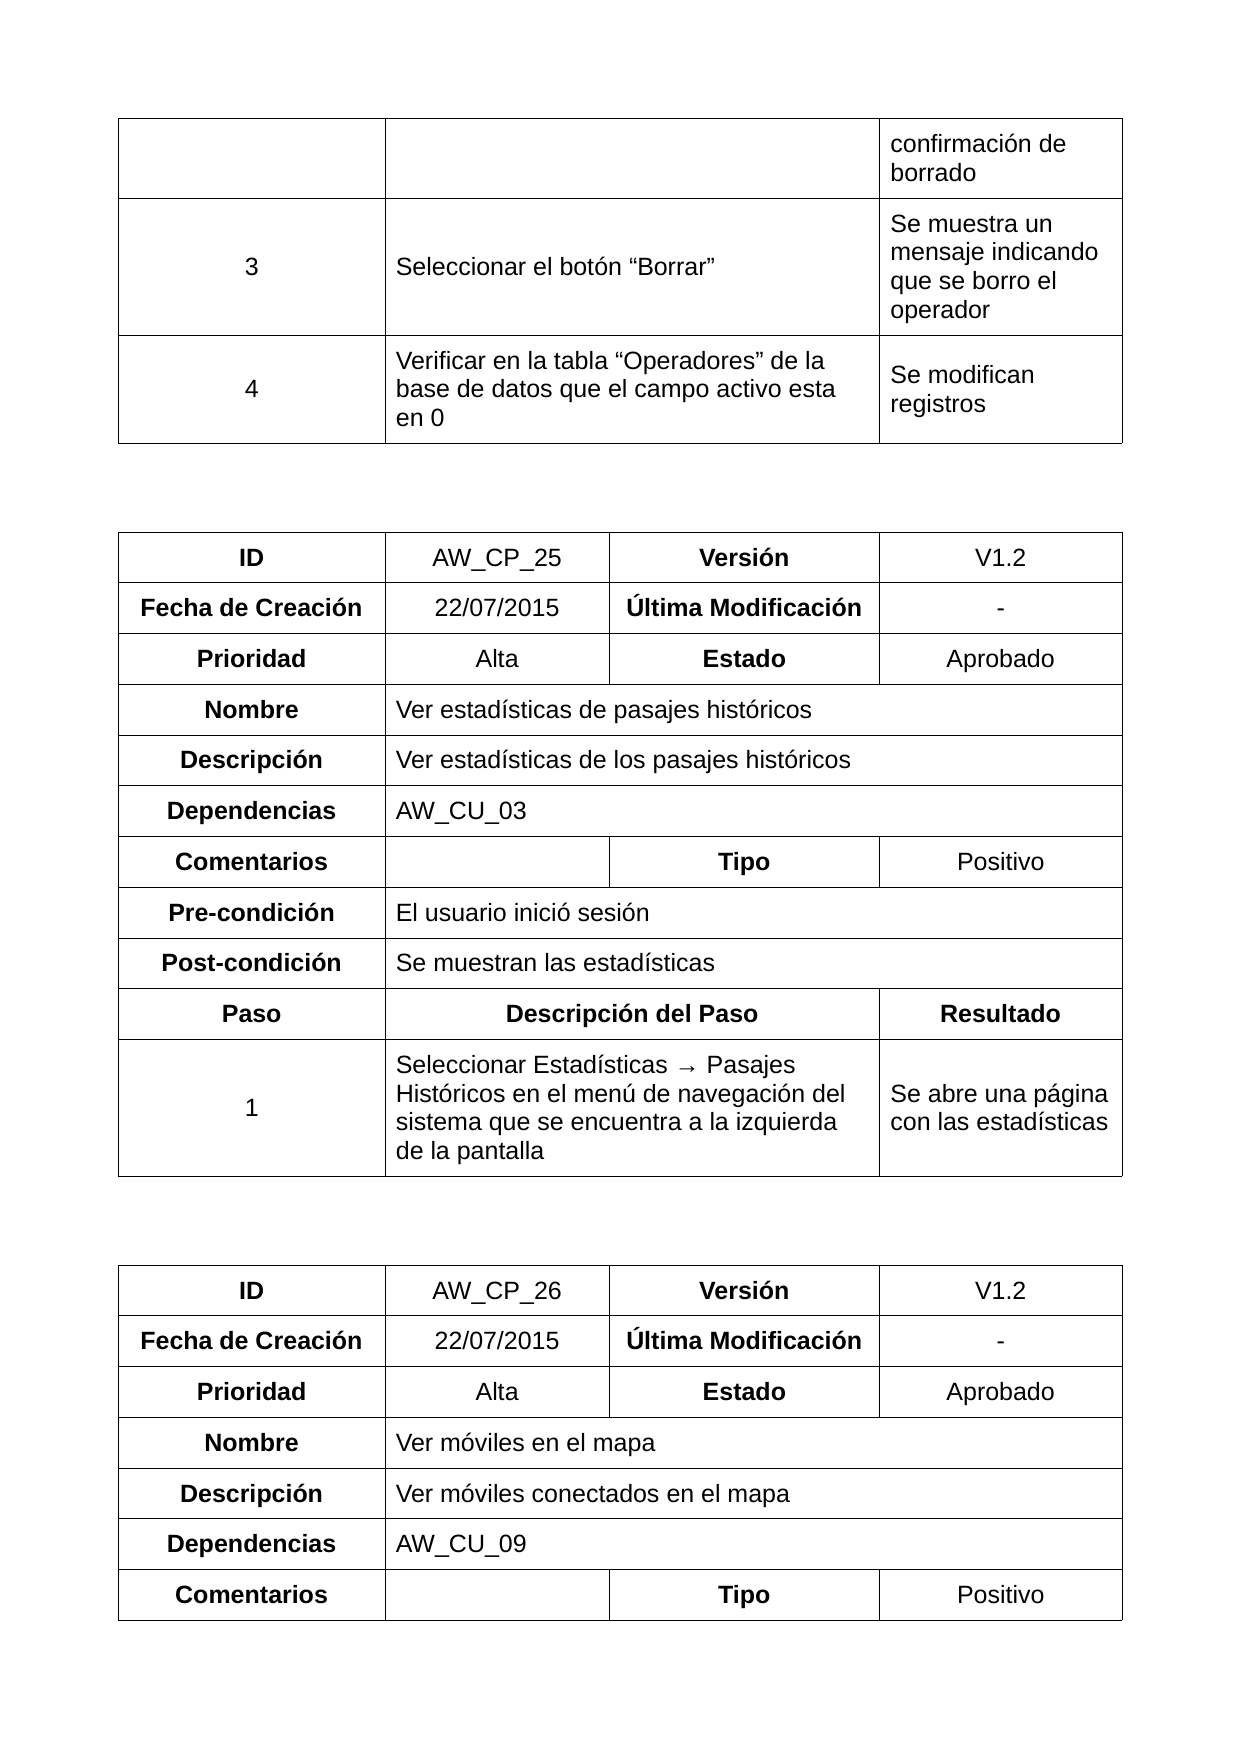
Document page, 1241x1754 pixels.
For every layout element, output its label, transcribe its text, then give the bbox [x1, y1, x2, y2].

table_cell El usuario inició sesión [386, 888, 1122, 937]
table_cell Aprobado [880, 1367, 1122, 1417]
table_cell Última Modificación [610, 583, 879, 633]
table_header ID [119, 1266, 385, 1315]
table_cell Positivo [880, 837, 1122, 887]
table_cell Resultado [880, 989, 1122, 1039]
table_header Versión [610, 533, 879, 582]
table_cell - [880, 583, 1122, 633]
table_cell Verificar en la tabla “Operadores” de la base de datos que el campo activo esta en 0 [386, 336, 879, 443]
table_cell Dependencias [119, 786, 385, 836]
table_cell Última Modificación [610, 1316, 879, 1366]
table_cell AW_CU_03 [386, 786, 1122, 836]
table_cell Se modifican registros [880, 336, 1122, 443]
table_cell 3 [119, 199, 385, 334]
table_cell [386, 119, 879, 198]
table_cell 22/07/2015 [386, 1316, 609, 1366]
table_cell Paso [119, 989, 385, 1039]
table_cell Descripción [119, 1469, 385, 1518]
table_cell Alta [386, 1367, 609, 1417]
table_cell Comentarios [119, 837, 385, 887]
table_cell Post-condición [119, 939, 385, 988]
table_cell Estado [610, 1367, 879, 1417]
table_cell Nombre [119, 1418, 385, 1467]
table_cell Nombre [119, 685, 385, 734]
table_cell Comentarios [119, 1570, 385, 1620]
table_cell Descripción del Paso [386, 989, 879, 1039]
table_cell Ver estadísticas de los pasajes históricos [386, 736, 1122, 785]
table_cell Aprobado [880, 634, 1122, 684]
table_cell Tipo [610, 1570, 879, 1620]
table_cell Dependencias [119, 1519, 385, 1569]
table_cell Alta [386, 634, 609, 684]
table_cell Fecha de Creación [119, 1316, 385, 1366]
table_cell Se muestra un mensaje indicando que se borro el operador [880, 199, 1122, 334]
table_header V1.2 [880, 1266, 1122, 1315]
table_cell confirmación de borrado [880, 119, 1122, 198]
table_cell Ver móviles conectados en el mapa [386, 1469, 1122, 1518]
table_cell Se muestran las estadísticas [386, 939, 1122, 988]
table_cell - [880, 1316, 1122, 1366]
table_cell Seleccionar Estadísticas → Pasajes Históricos en el menú de navegación del sistema que se encuentra a la izquierda de la pantalla [386, 1040, 879, 1176]
table_cell Prioridad [119, 1367, 385, 1417]
table_cell Positivo [880, 1570, 1122, 1620]
table_cell Fecha de Creación [119, 583, 385, 633]
table_cell Pre-condición [119, 888, 385, 937]
table_cell 4 [119, 336, 385, 443]
table_cell Ver móviles en el mapa [386, 1418, 1122, 1467]
table_cell Descripción [119, 736, 385, 785]
table_cell Se abre una página con las estadísticas [880, 1040, 1122, 1176]
table_header Versión [610, 1266, 879, 1315]
table_cell 22/07/2015 [386, 583, 609, 633]
table_header AW_CP_26 [386, 1266, 609, 1315]
table_cell [386, 837, 609, 887]
table_cell 1 [119, 1040, 385, 1176]
table_cell Tipo [610, 837, 879, 887]
table_header ID [119, 533, 385, 582]
table_cell Ver estadísticas de pasajes históricos [386, 685, 1122, 734]
table_header V1.2 [880, 533, 1122, 582]
table_cell Estado [610, 634, 879, 684]
table_header AW_CP_25 [386, 533, 609, 582]
table_cell AW_CU_09 [386, 1519, 1122, 1569]
table_cell Seleccionar el botón “Borrar” [386, 199, 879, 334]
table_cell [386, 1570, 609, 1620]
table_cell Prioridad [119, 634, 385, 684]
table_cell [119, 119, 385, 198]
